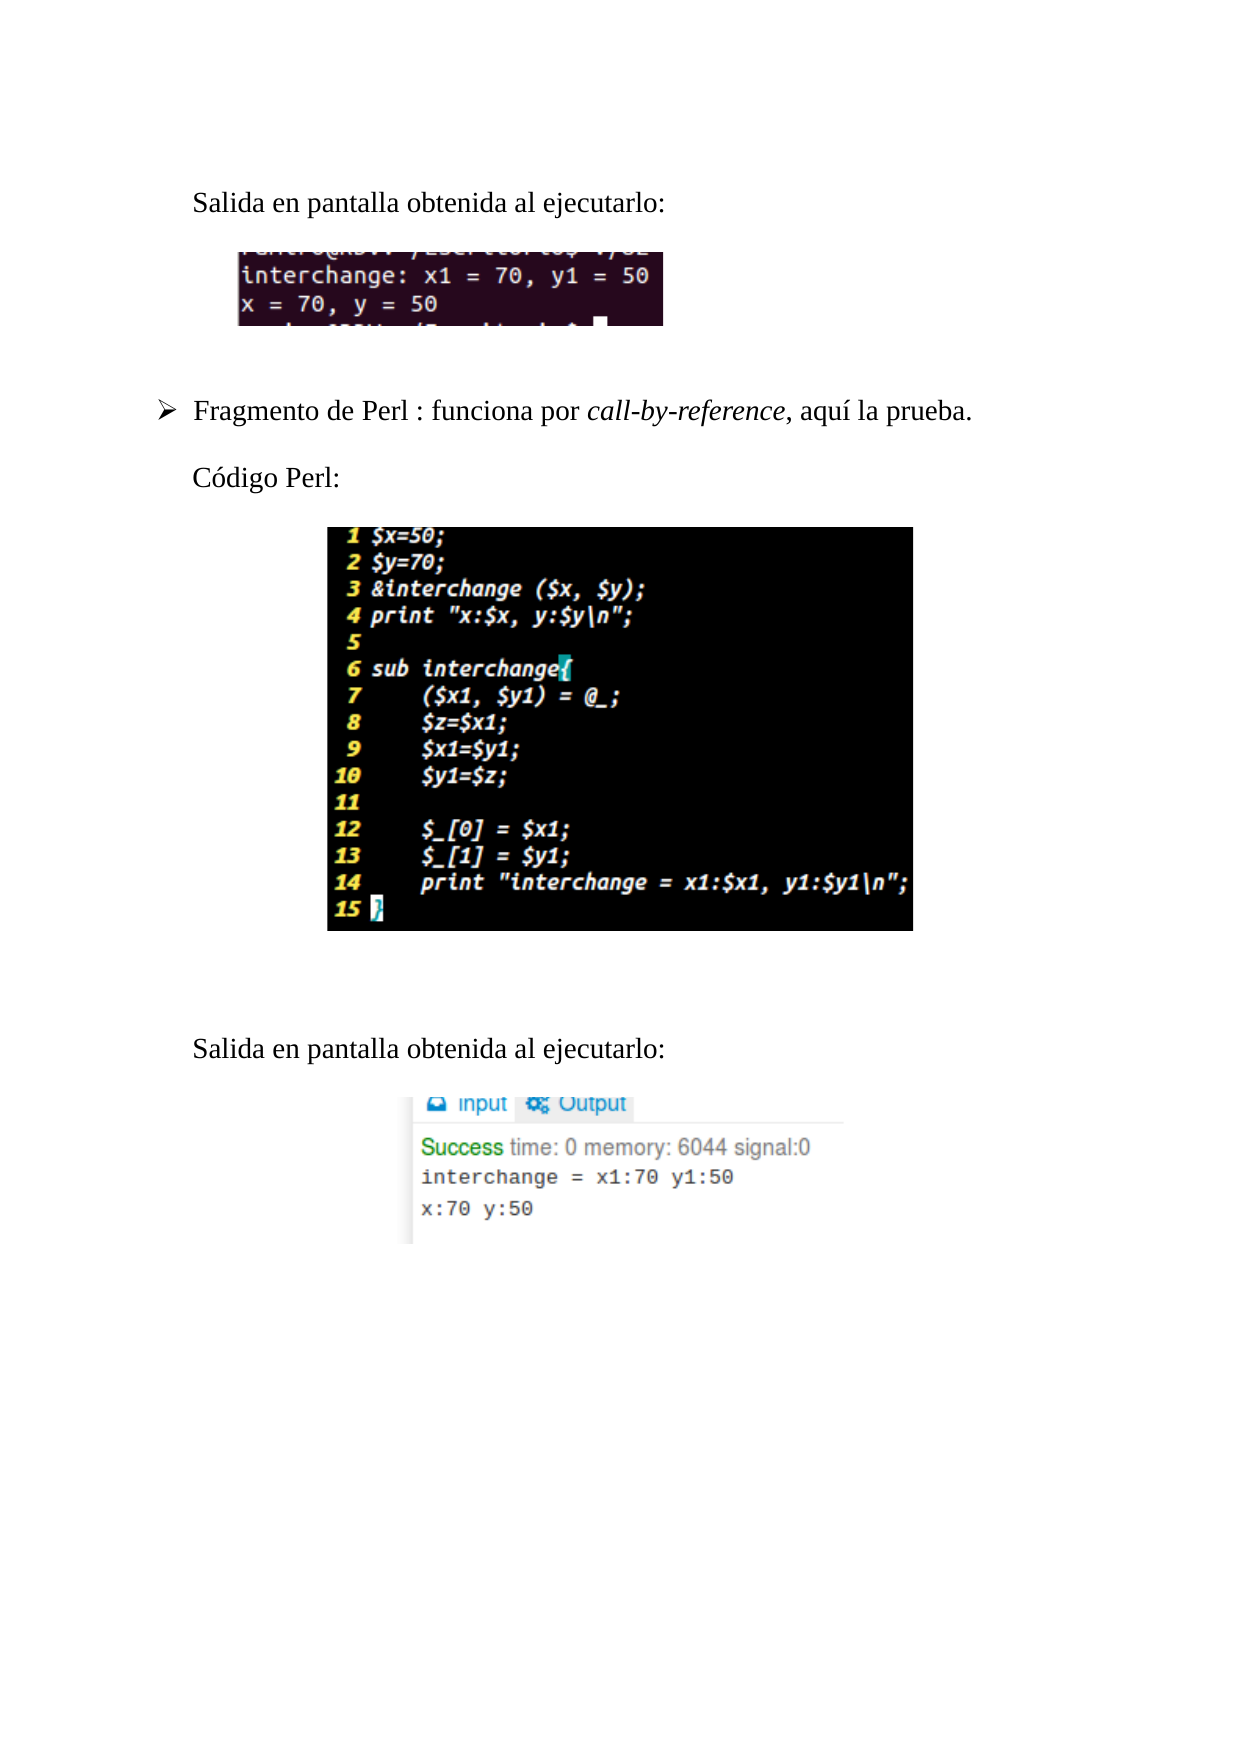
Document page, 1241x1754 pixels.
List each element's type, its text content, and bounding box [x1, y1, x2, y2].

picture [230, 252, 664, 326]
list Fragmento de Perl : funciona por call-by-reference, aquí la prueba. [156, 393, 1122, 426]
text Código Perl: [118, 460, 1122, 493]
text Salida en pantalla obtenida al ejecutarlo: [118, 185, 1122, 219]
picture [396, 1097, 844, 1244]
picture [327, 527, 914, 931]
text Salida en pantalla obtenida al ejecutarlo: [118, 1031, 1122, 1064]
